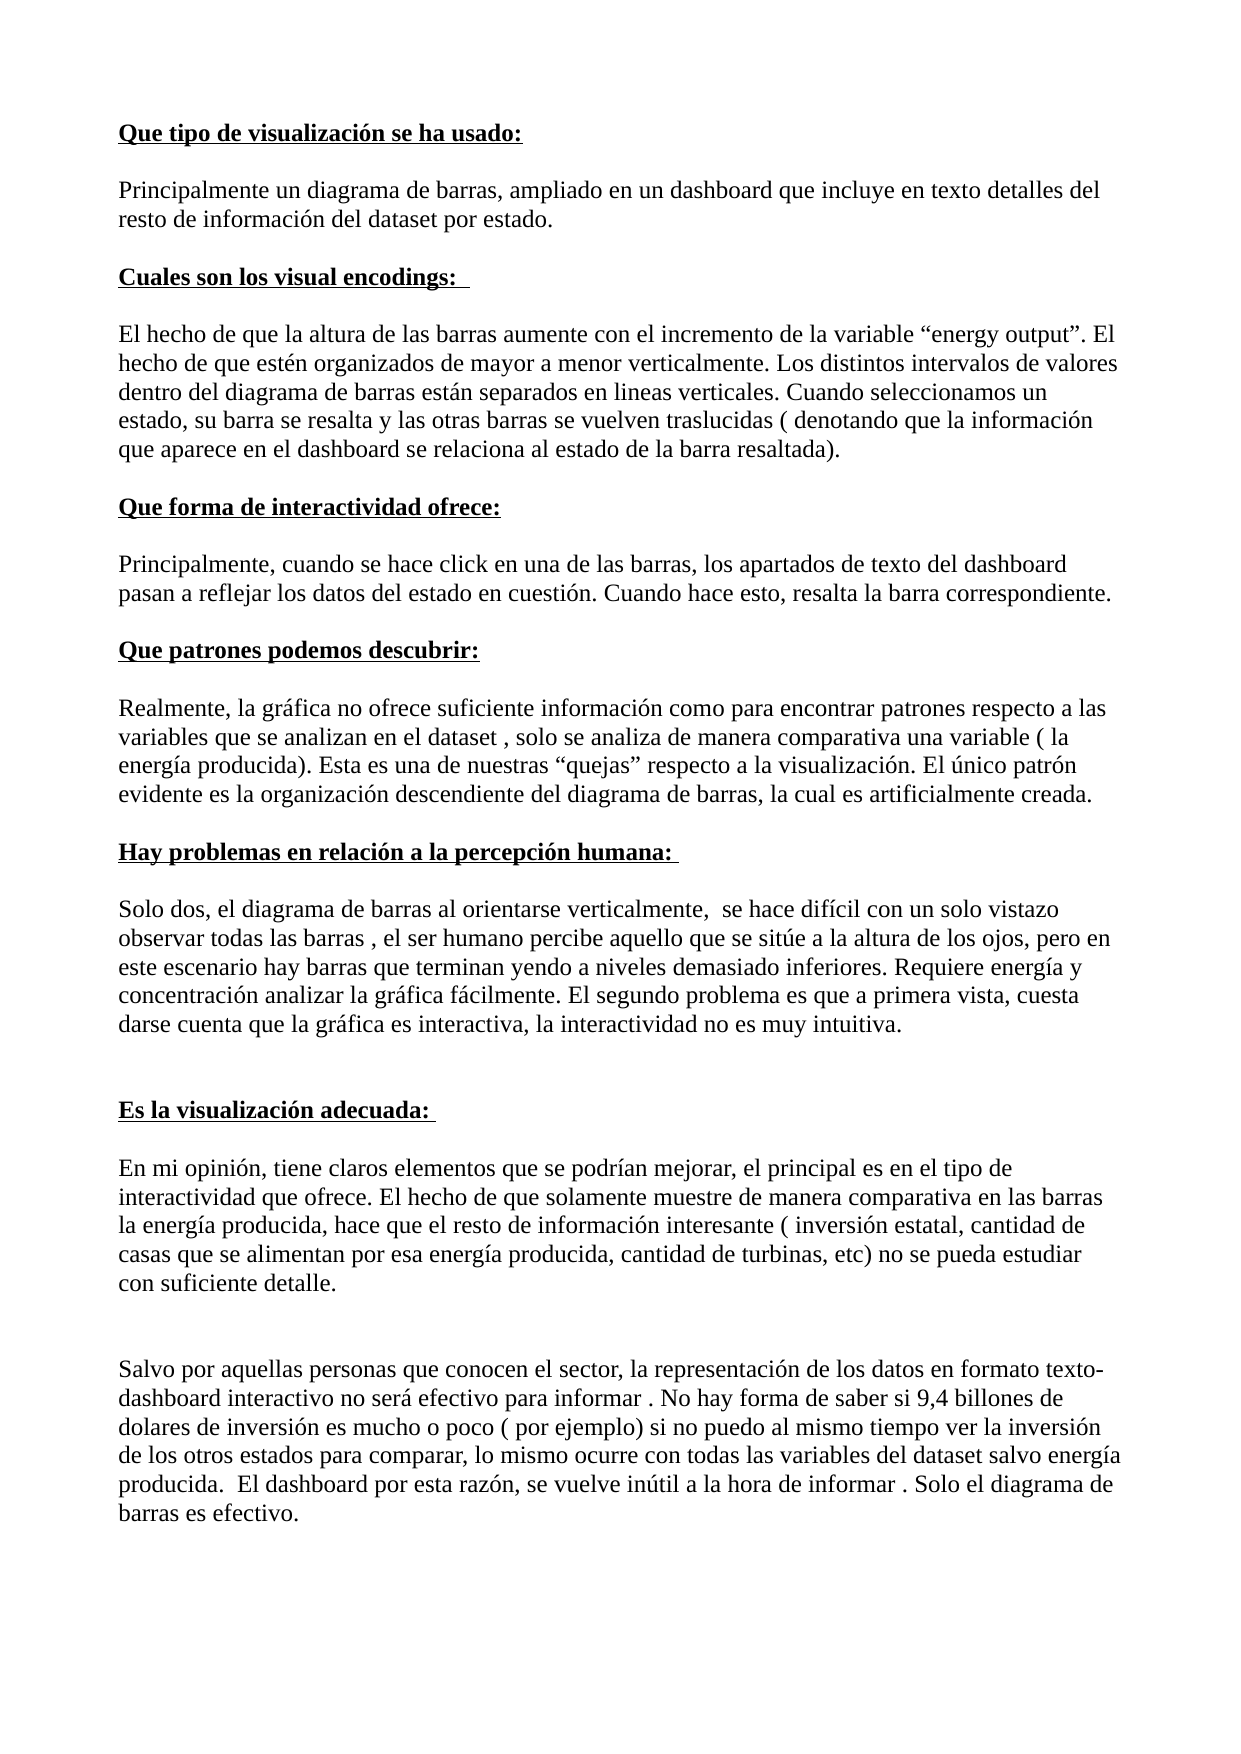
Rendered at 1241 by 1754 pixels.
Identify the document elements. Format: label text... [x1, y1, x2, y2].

text Principalmente, cuando se hace click en una de las barras, los apartados de texto del dashboard pasan a reflejar los datos del estado en cuestión. Cuando hace esto, resalta la barra correspondiente. [118, 549, 1122, 607]
text Que tipo de visualización se ha usado: [118, 118, 1122, 147]
text Que forma de interactividad ofrece: [118, 492, 1122, 521]
text Principalmente un diagrama de barras, ampliado en un dashboard que incluye en texto detalles del resto de información del dataset por estado. [118, 176, 1122, 233]
text El hecho de que la altura de las barras aumente con el incremento de la variable “energy output”. El hecho de que estén organizados de mayor a menor verticalmente. Los distintos intervalos de valores dentro del diagrama de barras están separados en lineas verticales. Cuando seleccionamos un estado, su barra se resalta y las otras barras se vuelven traslucidas ( denotando que la información que aparece en el dashboard se relaciona al estado de la barra resaltada). [118, 319, 1122, 463]
text Que patrones podemos descubrir: [118, 636, 1122, 664]
text Realmente, la gráfica no ofrece suficiente información como para encontrar patrones respecto a las variables que se analizan en el dataset , solo se analiza de manera comparativa una variable ( la energía producida). Esta es una de nuestras “quejas” respecto a la visualización. El único patrón evidente es la organización descendiente del diagrama de barras, la cual es artificialmente creada. [118, 693, 1122, 808]
text Solo dos, el diagrama de barras al orientarse verticalmente, se hace difícil con un solo vistazo observar todas las barras , el ser humano percibe aquello que se sitúe a la altura de los ojos, pero en este escenario hay barras que terminan yendo a niveles demasiado inferiores. Requiere energía y concentración analizar la gráfica fácilmente. El segundo problema es que a primera vista, cuesta darse cuenta que la gráfica es interactiva, la interactividad no es muy intuitiva. [118, 894, 1122, 1038]
text En mi opinión, tiene claros elementos que se podrían mejorar, el principal es en el tipo de interactividad que ofrece. El hecho de que solamente muestre de manera comparativa en las barras la energía producida, hace que el resto de información interesante ( inversión estatal, cantidad de casas que se alimentan por esa energía producida, cantidad de turbinas, etc) no se pueda estudiar con suficiente detalle. [118, 1153, 1122, 1297]
text Salvo por aquellas personas que conocen el sector, la representación de los datos en formato texto-dashboard interactivo no será efectivo para informar . No hay forma de saber si 9,4 billones de dolares de inversión es mucho o poco ( por ejemplo) si no puedo al mismo tiempo ver la inversión de los otros estados para comparar, lo mismo ocurre con todas las variables del dataset salvo energía producida. El dashboard por esta razón, se vuelve inútil a la hora de informar . Solo el diagrama de barras es efectivo. [118, 1354, 1122, 1527]
text Hay problemas en relación a la percepción humana: [118, 837, 1122, 866]
text Cuales son los visual encodings: [118, 262, 1122, 291]
text Es la visualización adecuada: [118, 1096, 1122, 1124]
